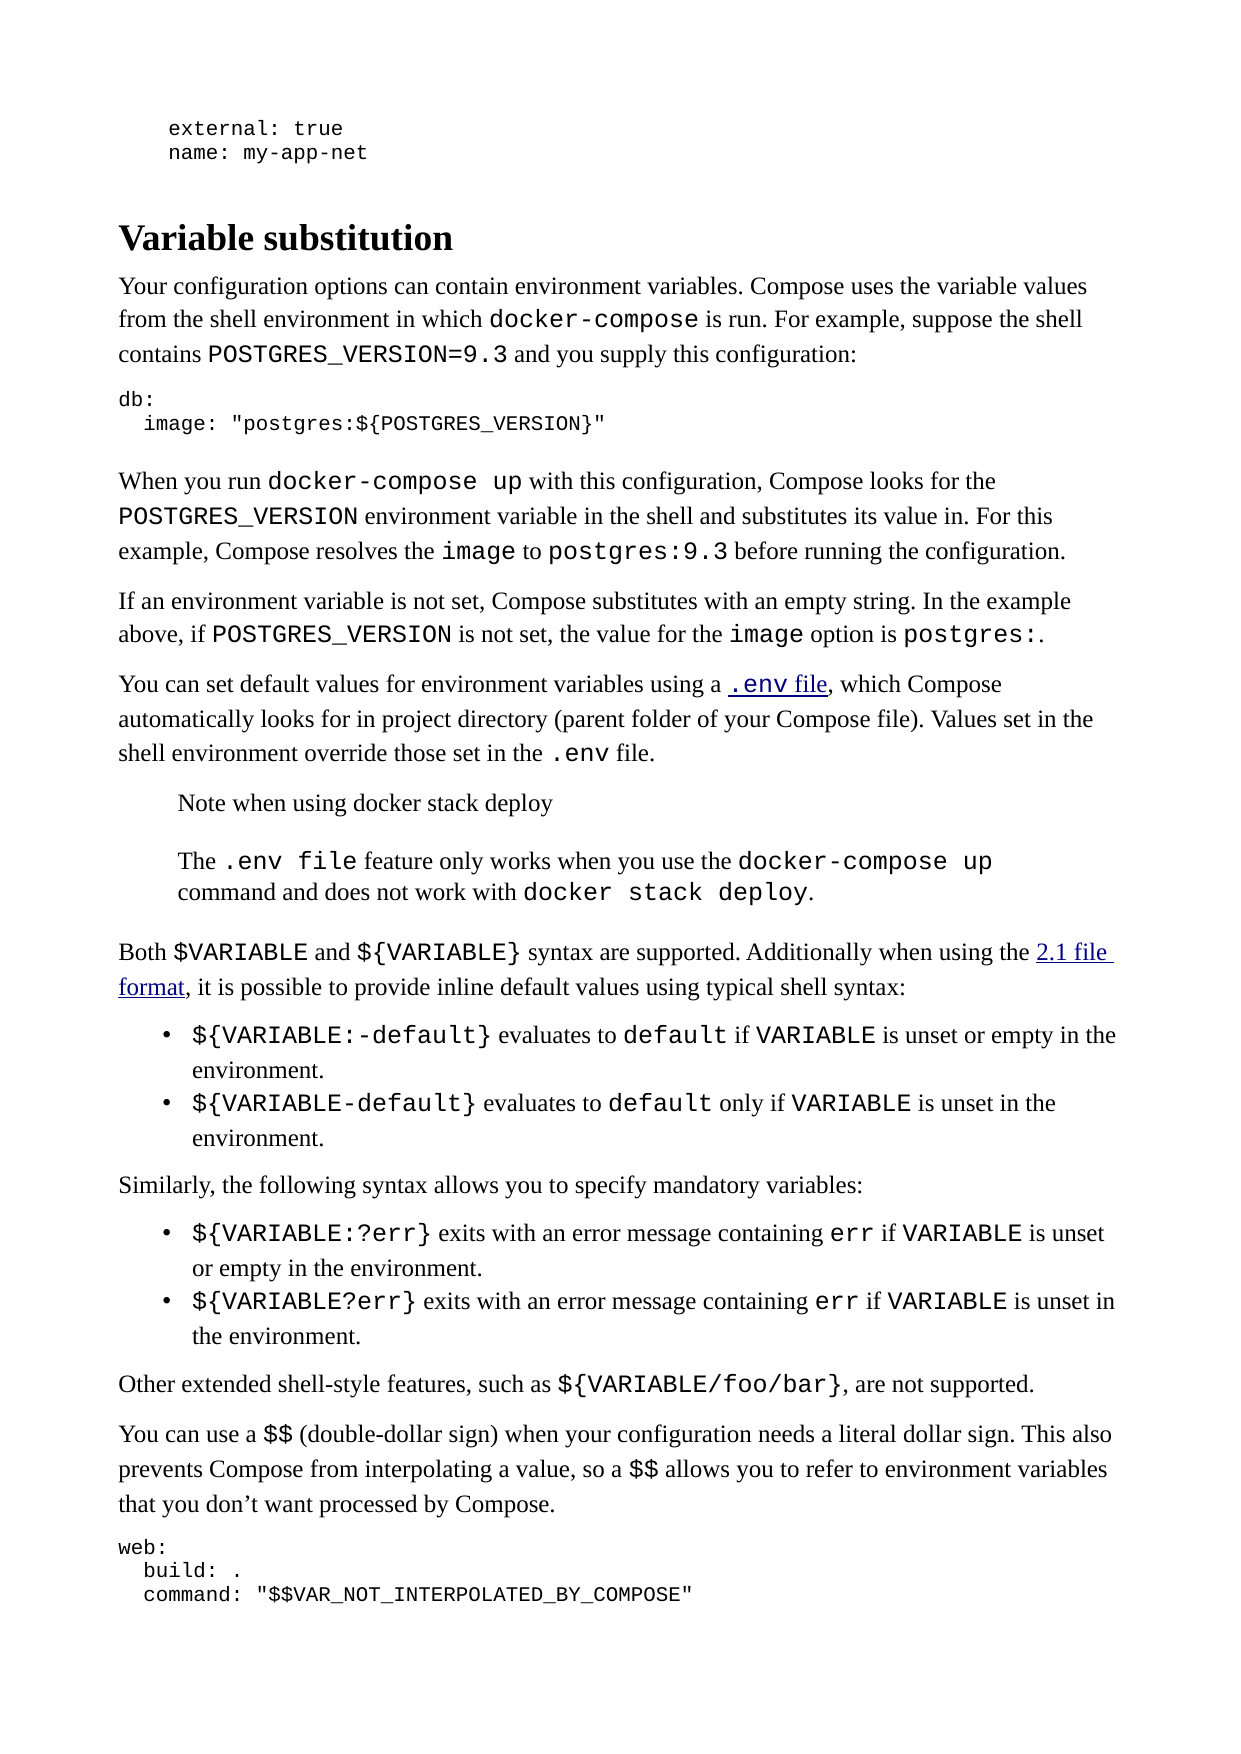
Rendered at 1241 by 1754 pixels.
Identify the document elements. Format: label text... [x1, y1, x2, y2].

text web: [118, 1537, 1122, 1560]
list ${VARIABLE?err} exits with an error message containing err if VARIABLE is unset in the environment. [162, 1286, 1122, 1350]
text command: "$$VAR_NOT_INTERPOLATED_BY_COMPOSE" [118, 1584, 1122, 1608]
subtitle Variable substitution [118, 216, 1122, 259]
text Note when using docker stack deploy [177, 788, 1063, 816]
text The .env file feature only works when you use the docker-compose up command and does not work with docker stack deploy. [177, 846, 1063, 907]
text Your configuration options can contain environment variables. Compose uses the variable values from the shell environment in which docker-compose is run. For example, suppose the shell contains POSTGRES_VERSION=9.3 and you supply this configuration: [118, 271, 1122, 370]
list ${VARIABLE-default} evaluates to default only if VARIABLE is unset in the environment. [162, 1088, 1122, 1152]
text external: true [118, 118, 1122, 142]
text image: "postgres:${POSTGRES_VERSION}" [118, 413, 1122, 437]
text Similarly, the following syntax allows you to specify mandatory variables: [118, 1171, 1122, 1199]
text When you run docker-compose up with this configuration, Compose looks for the POSTGRES_VERSION environment variable in the shell and substitutes its value in. For this example, Compose resolves the image to postgres:9.3 before running the configuration. [118, 466, 1122, 567]
text You can set default values for environment variables using a .env file, which Compose automatically looks for in project directory (parent folder of your Compose file). Values set in the shell environment override those set in the .env file. [118, 669, 1122, 768]
text db: [118, 389, 1122, 413]
text build: . [118, 1560, 1122, 1584]
list ${VARIABLE:?err} exits with an error message containing err if VARIABLE is unset or empty in the environment. [162, 1218, 1122, 1282]
text name: my-app-net [118, 142, 1122, 165]
text Both $VARIABLE and ${VARIABLE} syntax are supported. Additionally when using the 2.1 file format, it is possible to provide inline default values using typical shell syntax: [118, 937, 1122, 1001]
list ${VARIABLE:-default} evaluates to default if VARIABLE is unset or empty in the environment. [162, 1020, 1122, 1083]
text You can use a $$ (double-dollar sign) when your configuration needs a literal dollar sign. This also prevents Compose from interpolating a value, so a $$ allows you to refer to environment variables that you don’t want processed by Compose. [118, 1419, 1122, 1518]
text Other extended shell-style features, such as ${VARIABLE/foo/bar}, are not supported. [118, 1369, 1122, 1400]
text If an environment variable is not set, Compose substitutes with an empty string. In the example above, if POSTGRES_VERSION is not set, the value for the image option is postgres:. [118, 586, 1122, 650]
